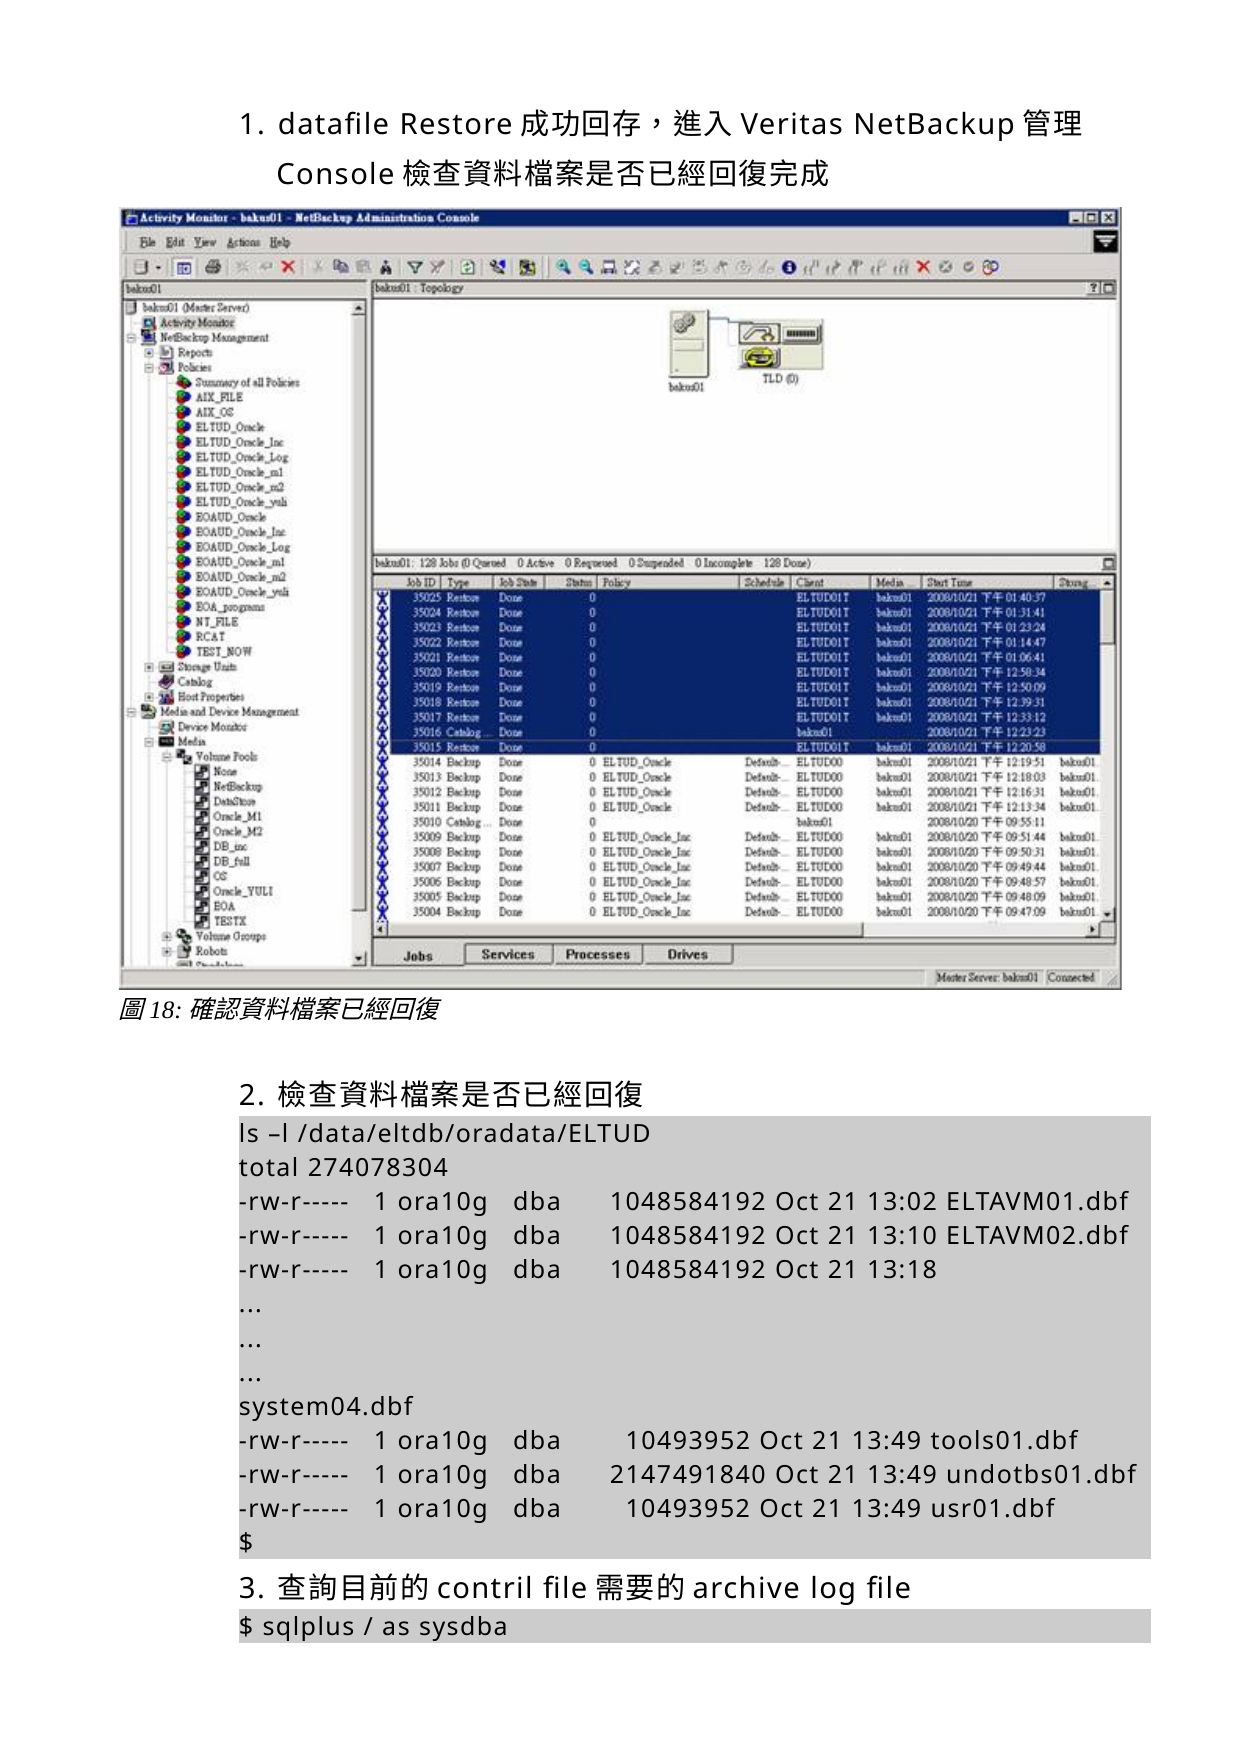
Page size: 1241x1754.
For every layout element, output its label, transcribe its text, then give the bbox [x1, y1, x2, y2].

text -rw-r----- 1 ora10g dba 10493952 Oct 21 13:49 usr01.dbf [239, 1491, 1151, 1524]
text -rw-r----- 1 ora10g dba 1048584192 Oct 21 13:10 ELTAVM02.dbf [239, 1218, 1151, 1252]
text ... [239, 1320, 1151, 1354]
picture [118, 207, 1122, 990]
text ... [239, 1286, 1151, 1320]
text $ [239, 1524, 1151, 1559]
text total 274078304 [239, 1150, 1151, 1184]
text -rw-r----- 1 ora10g dba 1048584192 Oct 21 13:02 ELTAVM01.dbf [239, 1184, 1151, 1218]
list datafile Restore成功回存，進入Veritas NetBackup管理 Console檢查資料檔案是否已經回復完成 [239, 94, 1151, 194]
text -rw-r----- 1 ora10g dba 10493952 Oct 21 13:49 tools01.dbf [239, 1422, 1151, 1456]
text $ sqlplus / as sysdba [239, 1609, 1151, 1643]
text 圖 18: 確認資料檔案已經回復 [118, 990, 1122, 1026]
text ls –l /data/eltdb/oradata/ELTUD [239, 1116, 1151, 1150]
text system04.dbf [239, 1388, 1151, 1422]
text -rw-r----- 1 ora10g dba 2147491840 Oct 21 13:49 undotbs01.dbf [239, 1456, 1151, 1491]
text ... [239, 1354, 1151, 1388]
list 查詢目前的contril file需要的archive log file [239, 1559, 1151, 1609]
list 檢查資料檔案是否已經回復 [239, 1066, 1151, 1116]
text -rw-r----- 1 ora10g dba 1048584192 Oct 21 13:18 [239, 1252, 1151, 1286]
